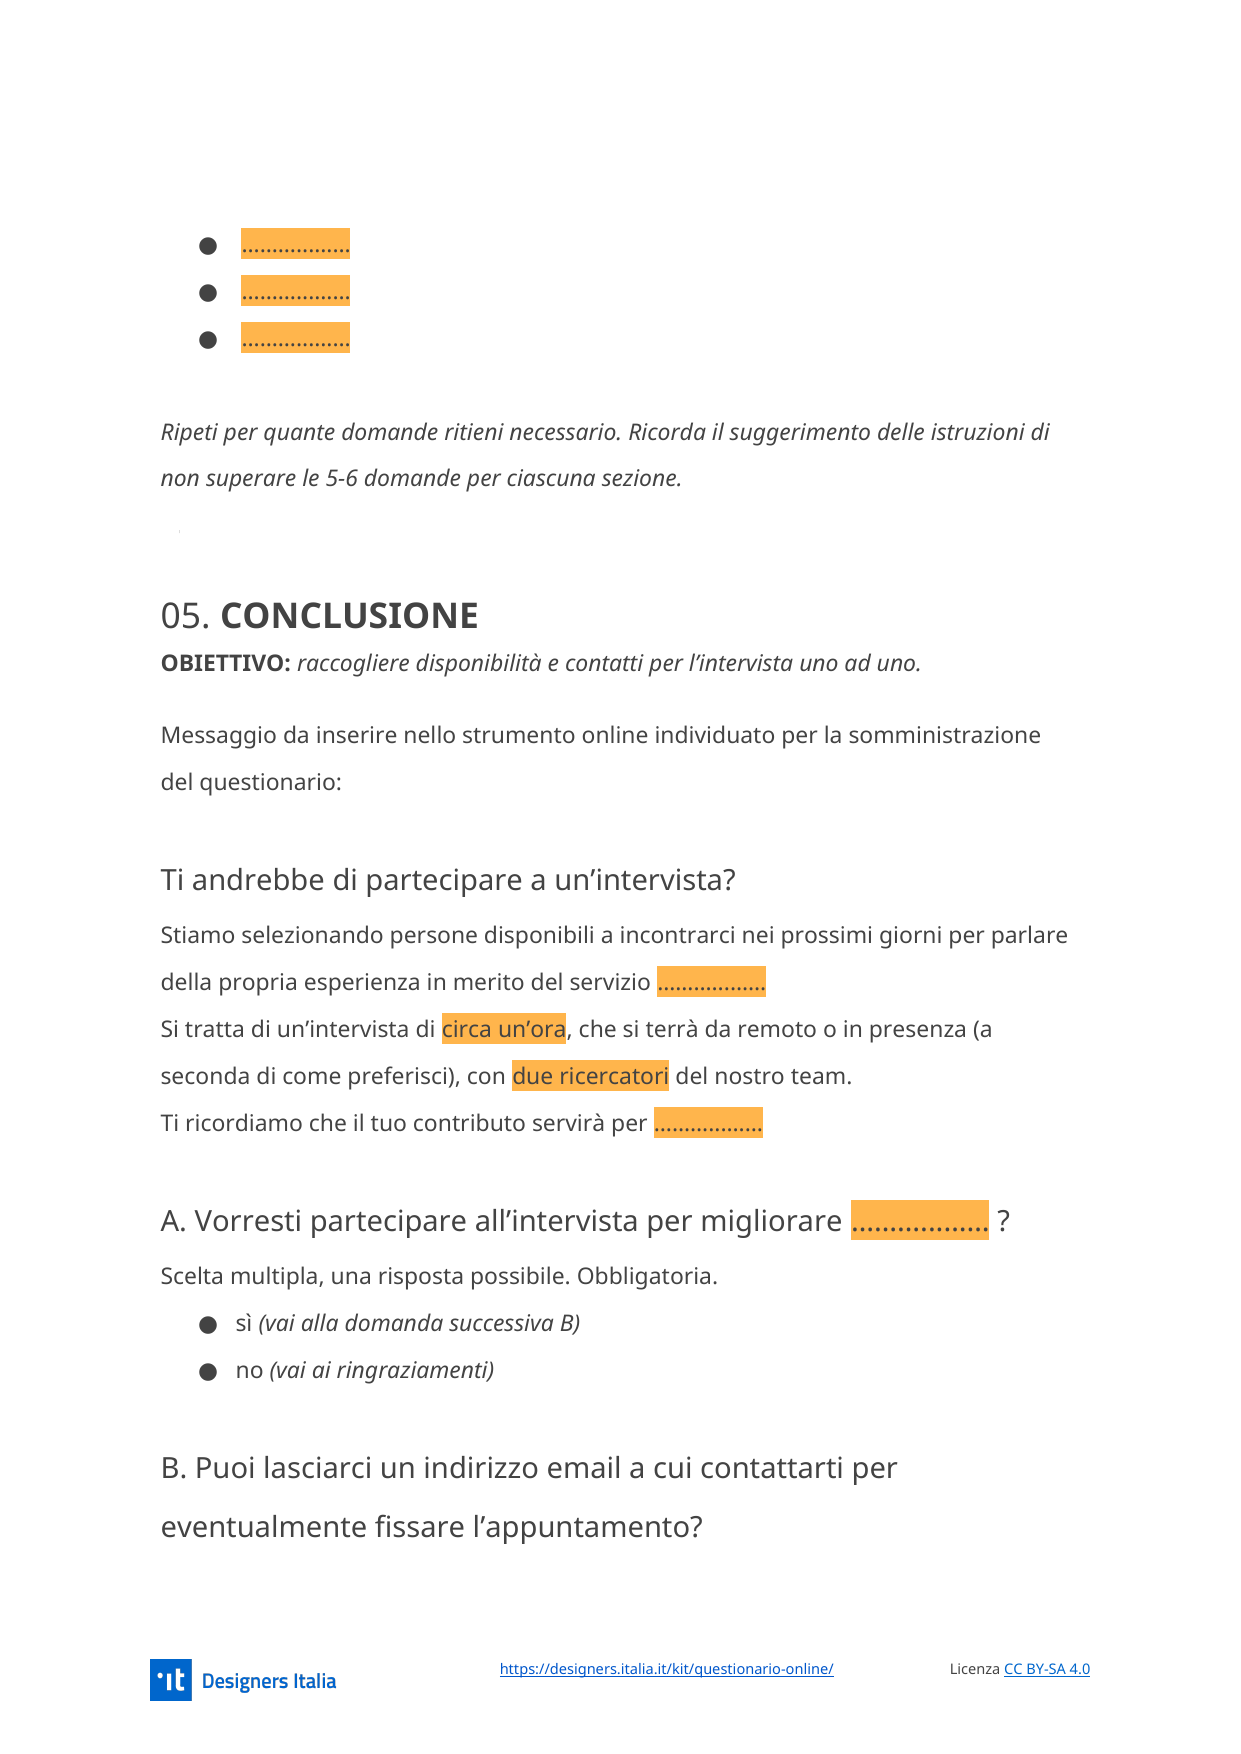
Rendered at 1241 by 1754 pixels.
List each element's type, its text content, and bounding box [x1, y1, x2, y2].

table_header 04. TEMA A - Percezione dell’ambito di servizio OBIETTIVO: capire il loro rapporto con la tipologia di servizio che si sta ri/progettando. Domande da inserire nello strumento online individuato per la somministrazione del questionario: 13. Scrivi qui la domanda? Indica la tipologia di risposta desiderata. Definisci se la risposta è obbligatoria. ………...…… ………...…… ………...…… Ripeti per quante domande ritieni necessario. Ricorda il suggerimento delle istruzioni di non superare le 5-6 domande per ciascuna sezione. 05. TEMA B - Esperienza d’uso del servizio pubblico OBIETTIVO: raccogliere un resoconto sulle motivazioni, la percezione e i comportamenti dell’utente. Domande da inserire nello strumento online individuato per la somministrazione del questionario: 14. Scrivi qui la domanda? Indica la tipologia di risposta desiderata. Definisci se la risposta è obbligatoria. ………...…… ………...…… ………...…… Ripeti per quante domande ritieni necessario. Ricorda il suggerimento delle istruzioni di non superare le 5-6 domande per ciascuna sezione. 06. TEMA C - Interazione desiderata con il servizio digitale OBIETTIVO: approfondire cosa dell’esperienza d’uso attuale dovrebbe essere diverso e come migliorarla in futuro Domande da inserire nello strumento online individuato per la somministrazione del questionario: 14. Scrivi qui la domanda? Indica la tipologia di risposta desiderata. Definisci se la risposta è obbligatoria. ………...…… ………...…… ………...…… Ripeti per quante domande ritieni necessario. Ricorda il suggerimento delle istruzioni di non superare le 5-6 domande per ciascuna sezione. 05. CONCLUSIONE OBIETTIVO: raccogliere disponibilità e contatti per l’intervista uno ad uno. Messaggio da inserire nello strumento online individuato per la somministrazione del questionario: Ti andrebbe di partecipare a un’intervista? Stiamo selezionando persone disponibili a incontrarci nei prossimi giorni per parlare della propria esperienza in merito del servizio ………...…… Si tratta di un’intervista di circa un’ora, che si terrà da remoto o in presenza (a seconda di come preferisci), con due ricercatori del nostro team. Ti ricordiamo che il tuo contributo servirà per ………...…… A. Vorresti partecipare all’intervista per migliorare ………...…… ? Scelta multipla, una risposta possibile. Obbligatoria. sì (vai alla domanda successiva B) no (vai ai ringraziamenti) B. Puoi lasciarci un indirizzo email a cui contattarti per eventualmente fissare l’appuntamento? Casella di testo singola. Obbligatoria. Ringraziamenti Abbiamo finito! Grazie per la partecipazione, buona giornata ………...…… [150, 218, 1091, 1557]
picture [150, 1659, 347, 1701]
